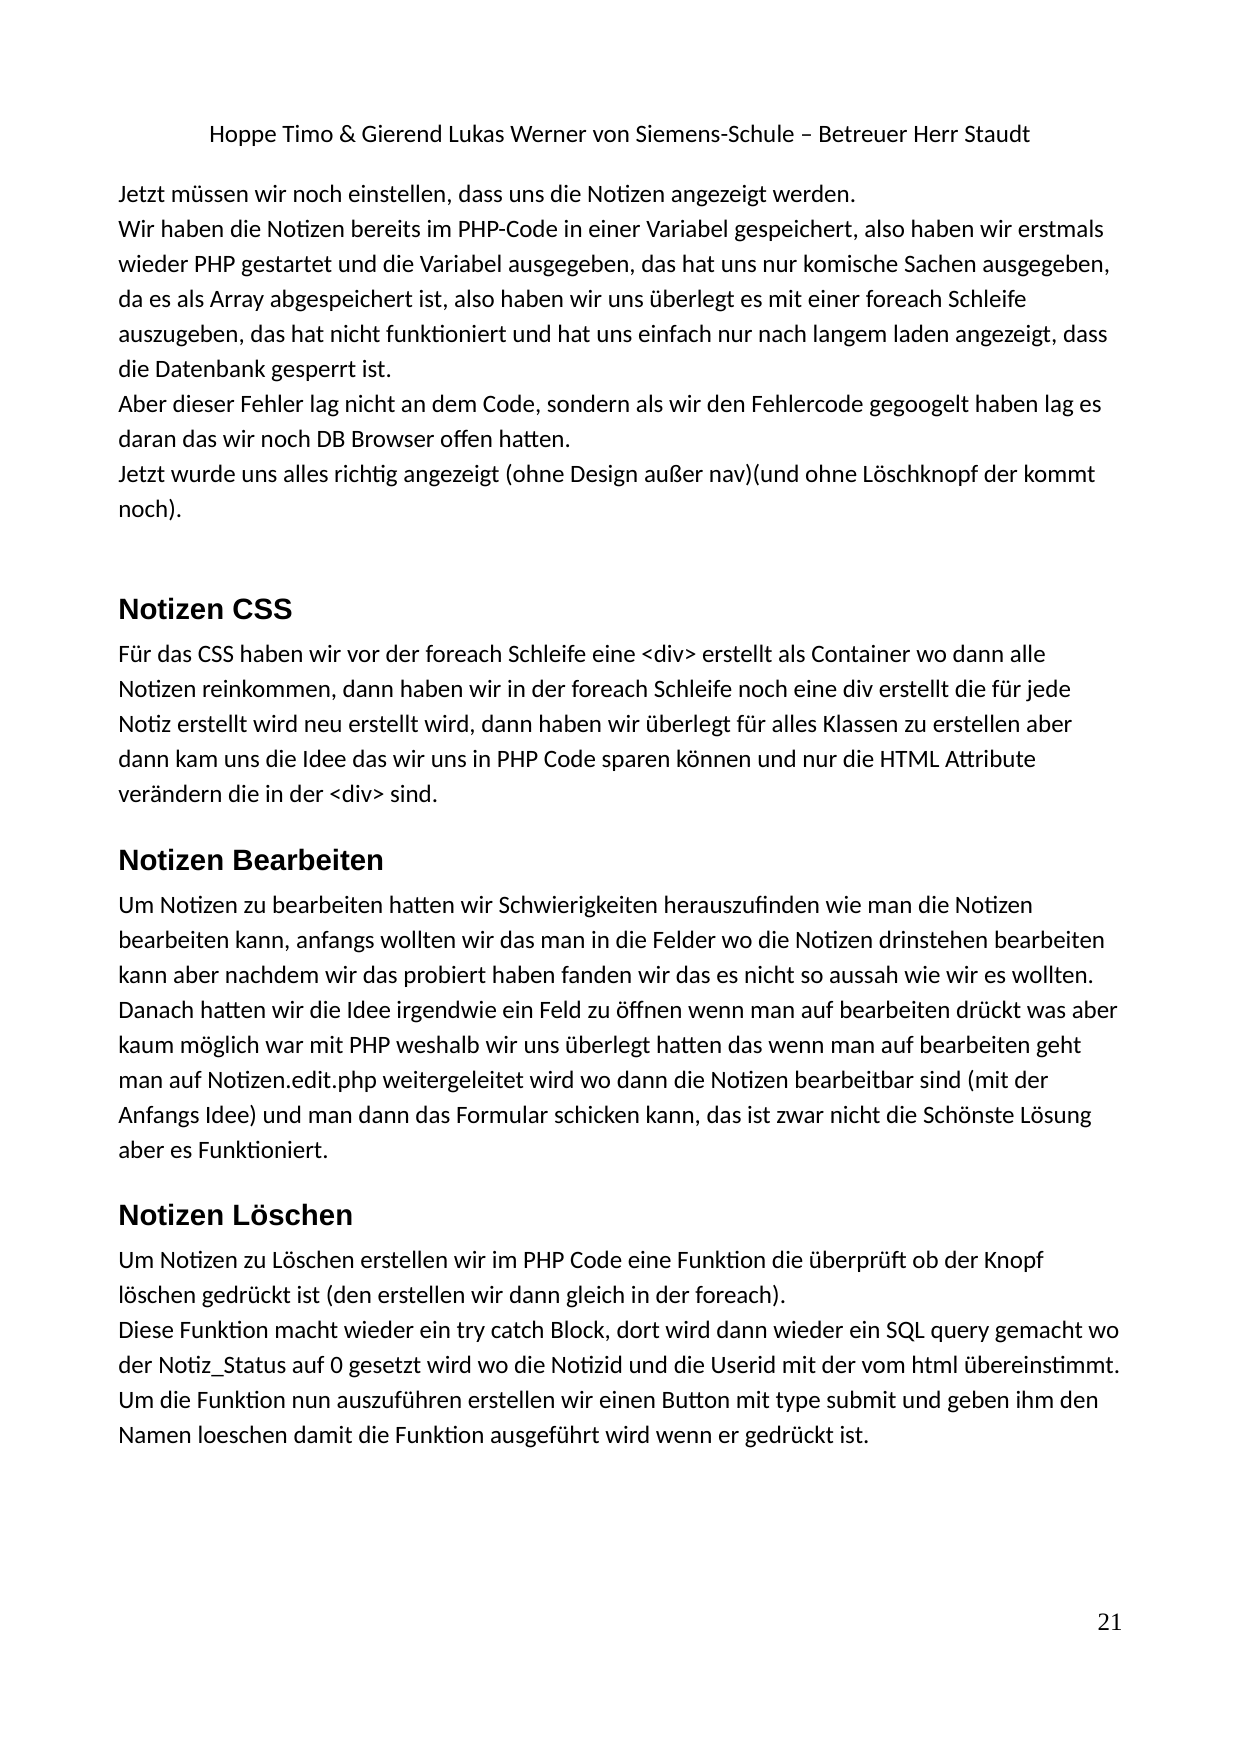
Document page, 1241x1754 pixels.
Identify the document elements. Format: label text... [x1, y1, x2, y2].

text Für das CSS haben wir vor der foreach Schleife eine <div> erstellt als Container wo dann alle Notizen reinkommen, dann haben wir in der foreach Schleife noch eine div erstellt die für jede Notiz erstellt wird neu erstellt wird, dann haben wir überlegt für alles Klassen zu erstellen aber dann kam uns die Idee das wir uns in PHP Code sparen können und nur die HTML Attribute verändern die in der <div> sind. [118, 638, 1122, 809]
text Jetzt müssen wir noch einstellen, dass uns die Notizen angezeigt werden. Wir haben die Notizen bereits im PHP-Code in einer Variabel gespeichert, also haben wir erstmals wieder PHP gestartet und die Variabel ausgegeben, das hat uns nur komische Sachen ausgegeben, da es als Array abgespeichert ist, also haben wir uns überlegt es mit einer foreach Schleife auszugeben, das hat nicht funktioniert und hat uns einfach nur nach langem laden angezeigt, dass die Datenbank gesperrt ist. Aber dieser Fehler lag nicht an dem Code, sondern als wir den Fehlercode gegoogelt haben lag es daran das wir noch DB Browser offen hatten. Jetzt wurde uns alles richtig angezeigt (ohne Design außer nav)(und ohne Löschknopf der kommt noch). [118, 178, 1122, 559]
subtitle Notizen Löschen [118, 1198, 1122, 1232]
text Um Notizen zu Löschen erstellen wir im PHP Code eine Funktion die überprüft ob der Knopf löschen gedrückt ist (den erstellen wir dann gleich in der foreach). Diese Funktion macht wieder ein try catch Block, dort wird dann wieder ein SQL query gemacht wo der Notiz_Status auf 0 gesetzt wird wo die Notizid und die Userid mit der vom html übereinstimmt. Um die Funktion nun auszuführen erstellen wir einen Button mit type submit und geben ihm den Namen loeschen damit die Funktion ausgeführt wird wenn er gedrückt ist. [118, 1244, 1122, 1450]
text Um Notizen zu bearbeiten hatten wir Schwierigkeiten herauszufinden wie man die Notizen bearbeiten kann, anfangs wollten wir das man in die Felder wo die Notizen drinstehen bearbeiten kann aber nachdem wir das probiert haben fanden wir das es nicht so aussah wie wir es wollten. Danach hatten wir die Idee irgendwie ein Feld zu öffnen wenn man auf bearbeiten drückt was aber kaum möglich war mit PHP weshalb wir uns überlegt hatten das wenn man auf bearbeiten geht man auf Notizen.edit.php weitergeleitet wird wo dann die Notizen bearbeitbar sind (mit der Anfangs Idee) und man dann das Formular schicken kann, das ist zwar nicht die Schönste Lösung aber es Funktioniert. [118, 889, 1122, 1164]
subtitle Notizen Bearbeiten [118, 843, 1122, 876]
subtitle Notizen CSS [118, 592, 1122, 626]
